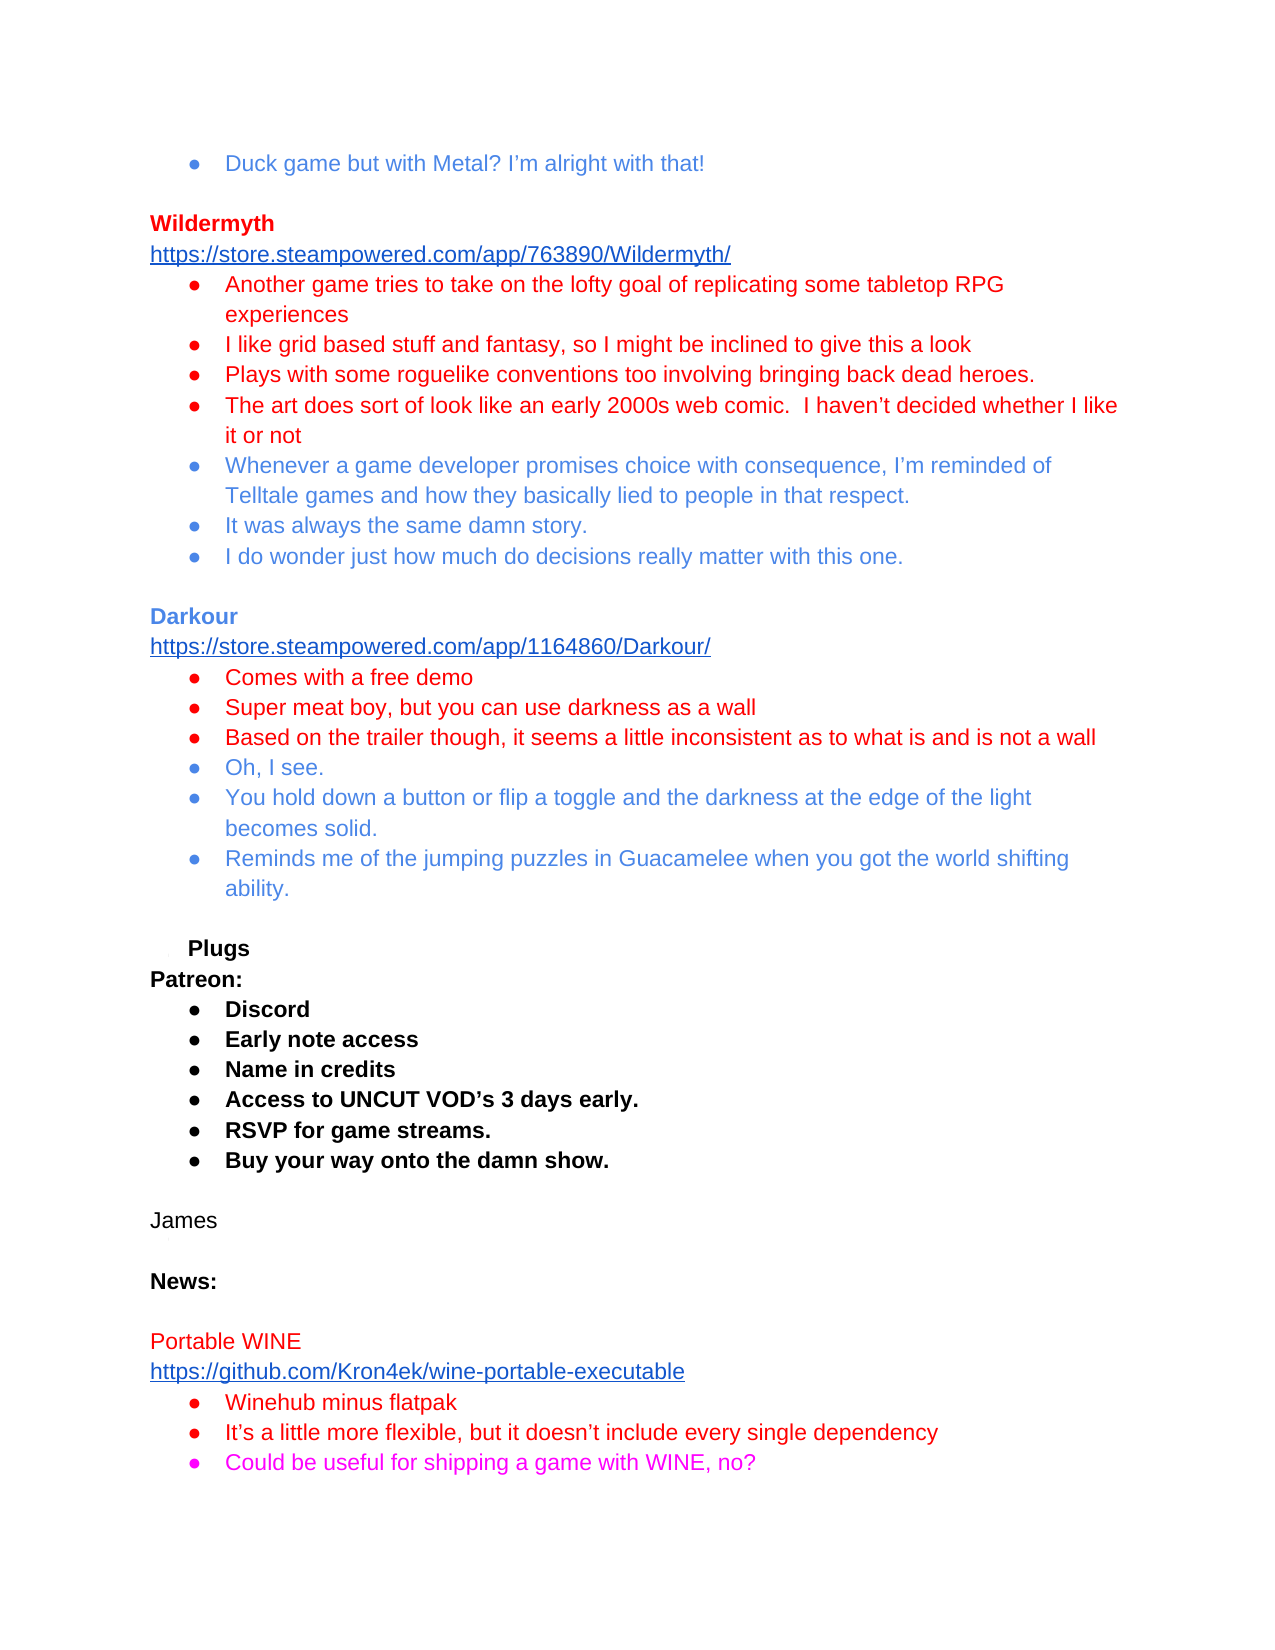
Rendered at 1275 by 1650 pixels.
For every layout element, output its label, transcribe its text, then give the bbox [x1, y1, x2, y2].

list Comes with a free demo [187, 663, 1125, 690]
list I like grid based stuff and fantasy, so I might be inclined to give this a look [187, 331, 1125, 358]
list Reminds me of the jumping puzzles in Guacamelee when you got the world shifting ability. [187, 845, 1125, 901]
list Whenever a game developer promises choice with consequence, I’m reminded of Telltale games and how they basically lied to people in that respect. [187, 452, 1125, 509]
list Access to UNCUT VOD’s 3 days early. [187, 1086, 1125, 1113]
list Discord [187, 996, 1125, 1022]
text Patreon: [150, 966, 1125, 992]
text https://store.steampowered.com/app/1164860/Darkour/ [150, 633, 1125, 660]
list Early note access [187, 1026, 1125, 1052]
text James [150, 1207, 1125, 1234]
list Super meat boy, but you can use darkness as a wall [187, 694, 1125, 720]
text Wildermyth [150, 210, 1125, 237]
list Name in credits [187, 1056, 1125, 1083]
list Another game tries to take on the lofty goal of replicating some tabletop RPG experiences [187, 271, 1125, 327]
list It’s a little more flexible, but it doesn’t include every single dependency [187, 1419, 1125, 1445]
list Winehub minus flatpak [187, 1388, 1125, 1415]
list RSVP for game streams. [187, 1117, 1125, 1143]
text https://store.steampowered.com/app/763890/Wildermyth/ [150, 241, 1125, 267]
text Portable WINE [150, 1328, 1125, 1354]
text News: [150, 1268, 1125, 1294]
list Plays with some roguelike conventions too involving bringing back dead heroes. [187, 361, 1125, 388]
list Could be useful for shipping a game with WINE, no? [187, 1449, 1125, 1475]
list It was always the same damn story. [187, 512, 1125, 539]
list I do wonder just how much do decisions really matter with this one. [187, 543, 1125, 569]
list Duck game but with Metal? I’m alright with that! [187, 150, 1125, 176]
list The art does sort of look like an early 2000s web comic. I haven’t decided whether I like it or not [187, 392, 1125, 448]
text https://github.com/Kron4ek/wine-portable-executable [150, 1358, 1125, 1385]
text Plugs [150, 935, 1125, 962]
list Based on the trailer though, it seems a little inconsistent as to what is and is not a wall [187, 724, 1125, 750]
text Darkour [150, 603, 1125, 629]
list Buy your way onto the damn show. [187, 1147, 1125, 1173]
list Oh, I see. [187, 754, 1125, 781]
list You hold down a button or flip a toggle and the darkness at the edge of the light becomes solid. [187, 784, 1125, 841]
